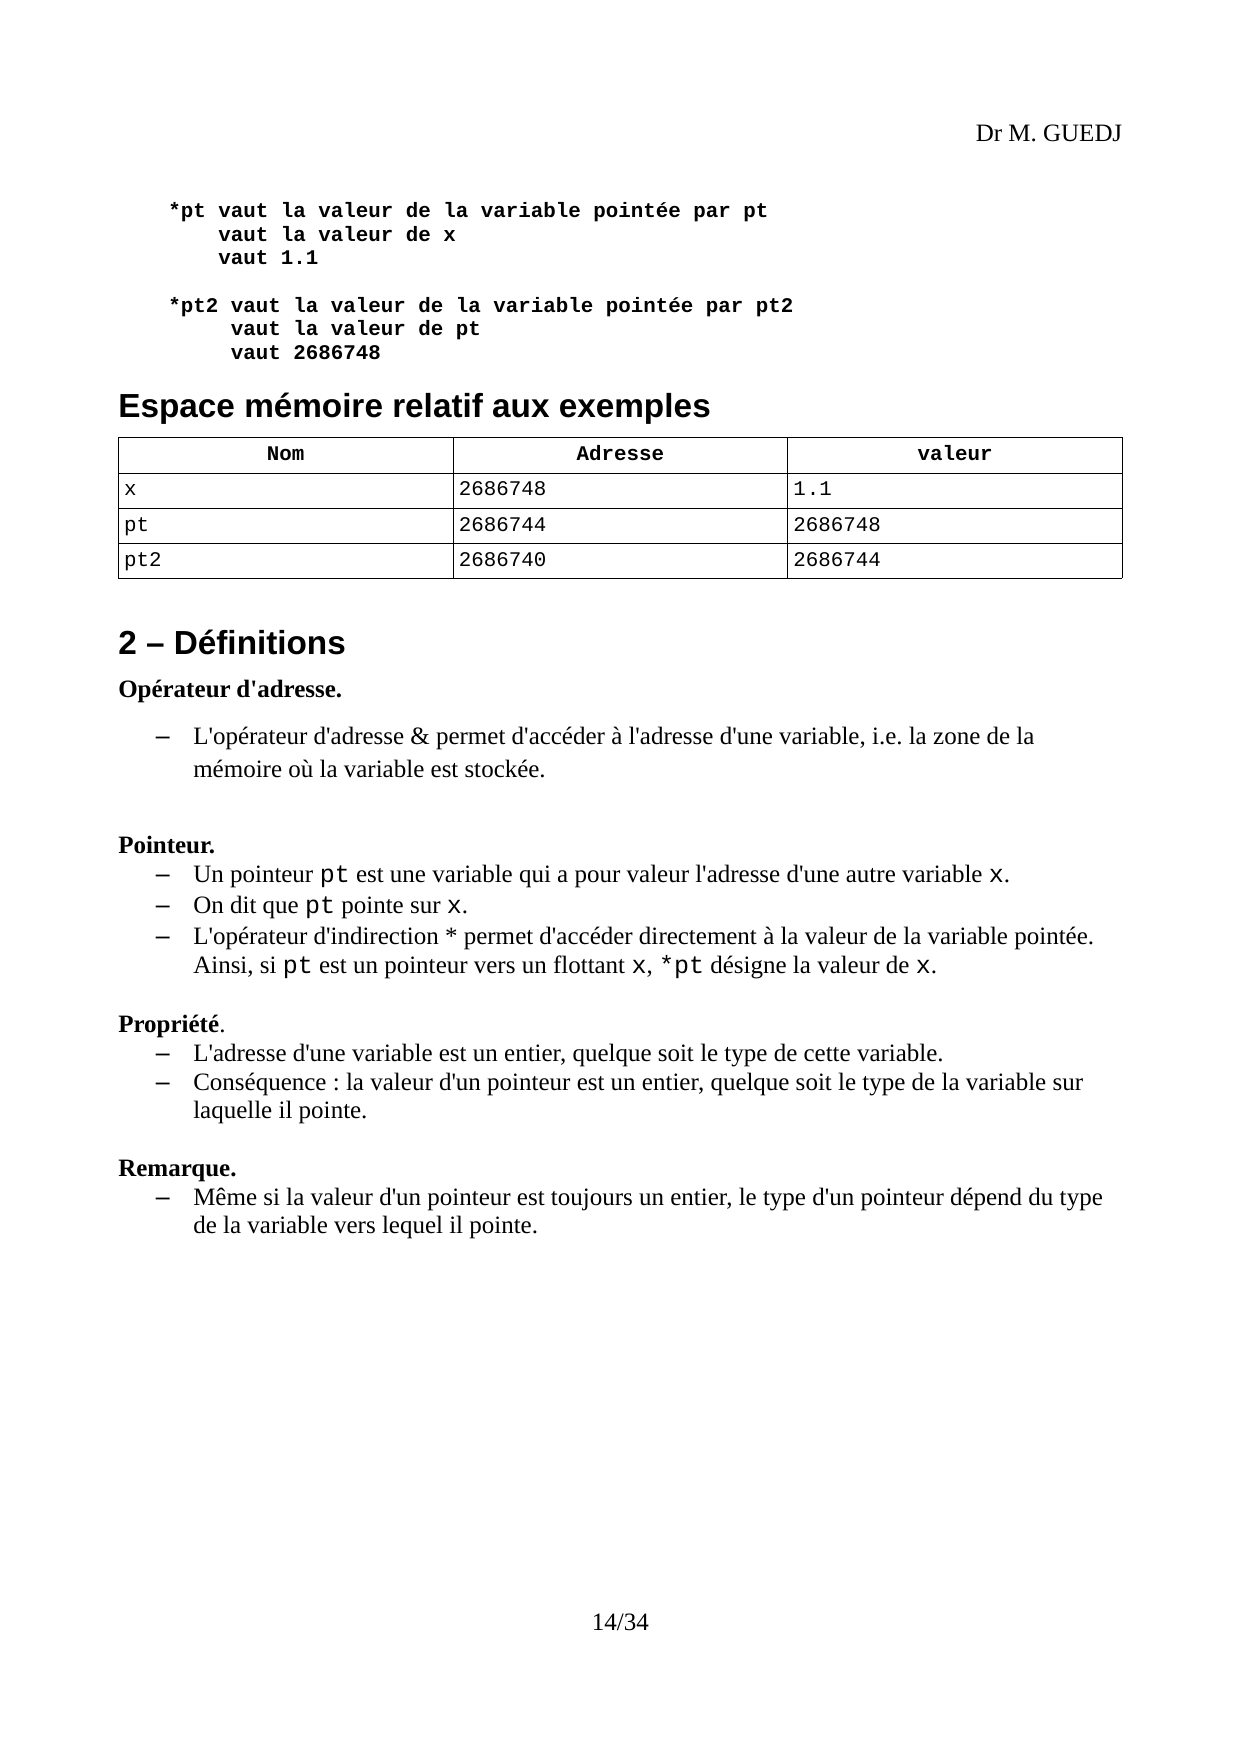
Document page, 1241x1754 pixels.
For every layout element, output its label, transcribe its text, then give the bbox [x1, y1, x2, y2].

subtitle Espace mémoire relatif aux exemples [118, 386, 1122, 425]
table_cell 2686744 [454, 509, 787, 543]
table_cell 2686744 [788, 544, 1122, 578]
list Conséquence : la valeur d'un pointeur est un entier, quelque soit le type de la variable sur laquelle il pointe. [156, 1067, 1122, 1124]
text vaut 1.1 [118, 247, 1122, 271]
list L'opérateur d'adresse & permet d'accéder à l'adresse d'une variable, i.e. la zone de la mémoire où la variable est stockée. [156, 721, 1122, 783]
text Opérateur d'adresse. [118, 674, 1122, 702]
table_header Nom [119, 438, 453, 472]
list Un pointeur pt est une variable qui a pour valeur l'adresse d'une autre variable x. [156, 859, 1122, 890]
text *pt vaut la valeur de la variable pointée par pt [118, 200, 1122, 224]
text vaut la valeur de pt [118, 318, 1122, 342]
subtitle 2 – Définitions [118, 623, 1122, 661]
list On dit que pt pointe sur x. [156, 890, 1122, 921]
list L'opérateur d'indirection * permet d'accéder directement à la valeur de la variable pointée. Ainsi, si pt est un pointeur vers un flottant x, *pt désigne la valeur de x. [156, 921, 1122, 981]
text vaut 2686748 [118, 342, 1122, 366]
table_header Adresse [454, 438, 787, 472]
table_cell 2686740 [454, 544, 787, 578]
table_cell x [119, 474, 453, 508]
table_cell pt2 [119, 544, 453, 578]
table_cell pt [119, 509, 453, 543]
text Propriété. [118, 1009, 1122, 1038]
text vaut la valeur de x [118, 224, 1122, 247]
text Remarque. [118, 1153, 1122, 1182]
text *pt2 vaut la valeur de la variable pointée par pt2 [118, 294, 1122, 318]
list Même si la valeur d'un pointeur est toujours un entier, le type d'un pointeur dépend du type de la variable vers lequel il pointe. [156, 1182, 1122, 1239]
text Pointeur. [118, 831, 1122, 859]
table_header valeur [788, 438, 1122, 472]
list L'adresse d'une variable est un entier, quelque soit le type de cette variable. [156, 1038, 1122, 1067]
table_cell 2686748 [454, 474, 787, 508]
table_cell 2686748 [788, 509, 1122, 543]
table_cell 1 .1 [788, 474, 1122, 508]
